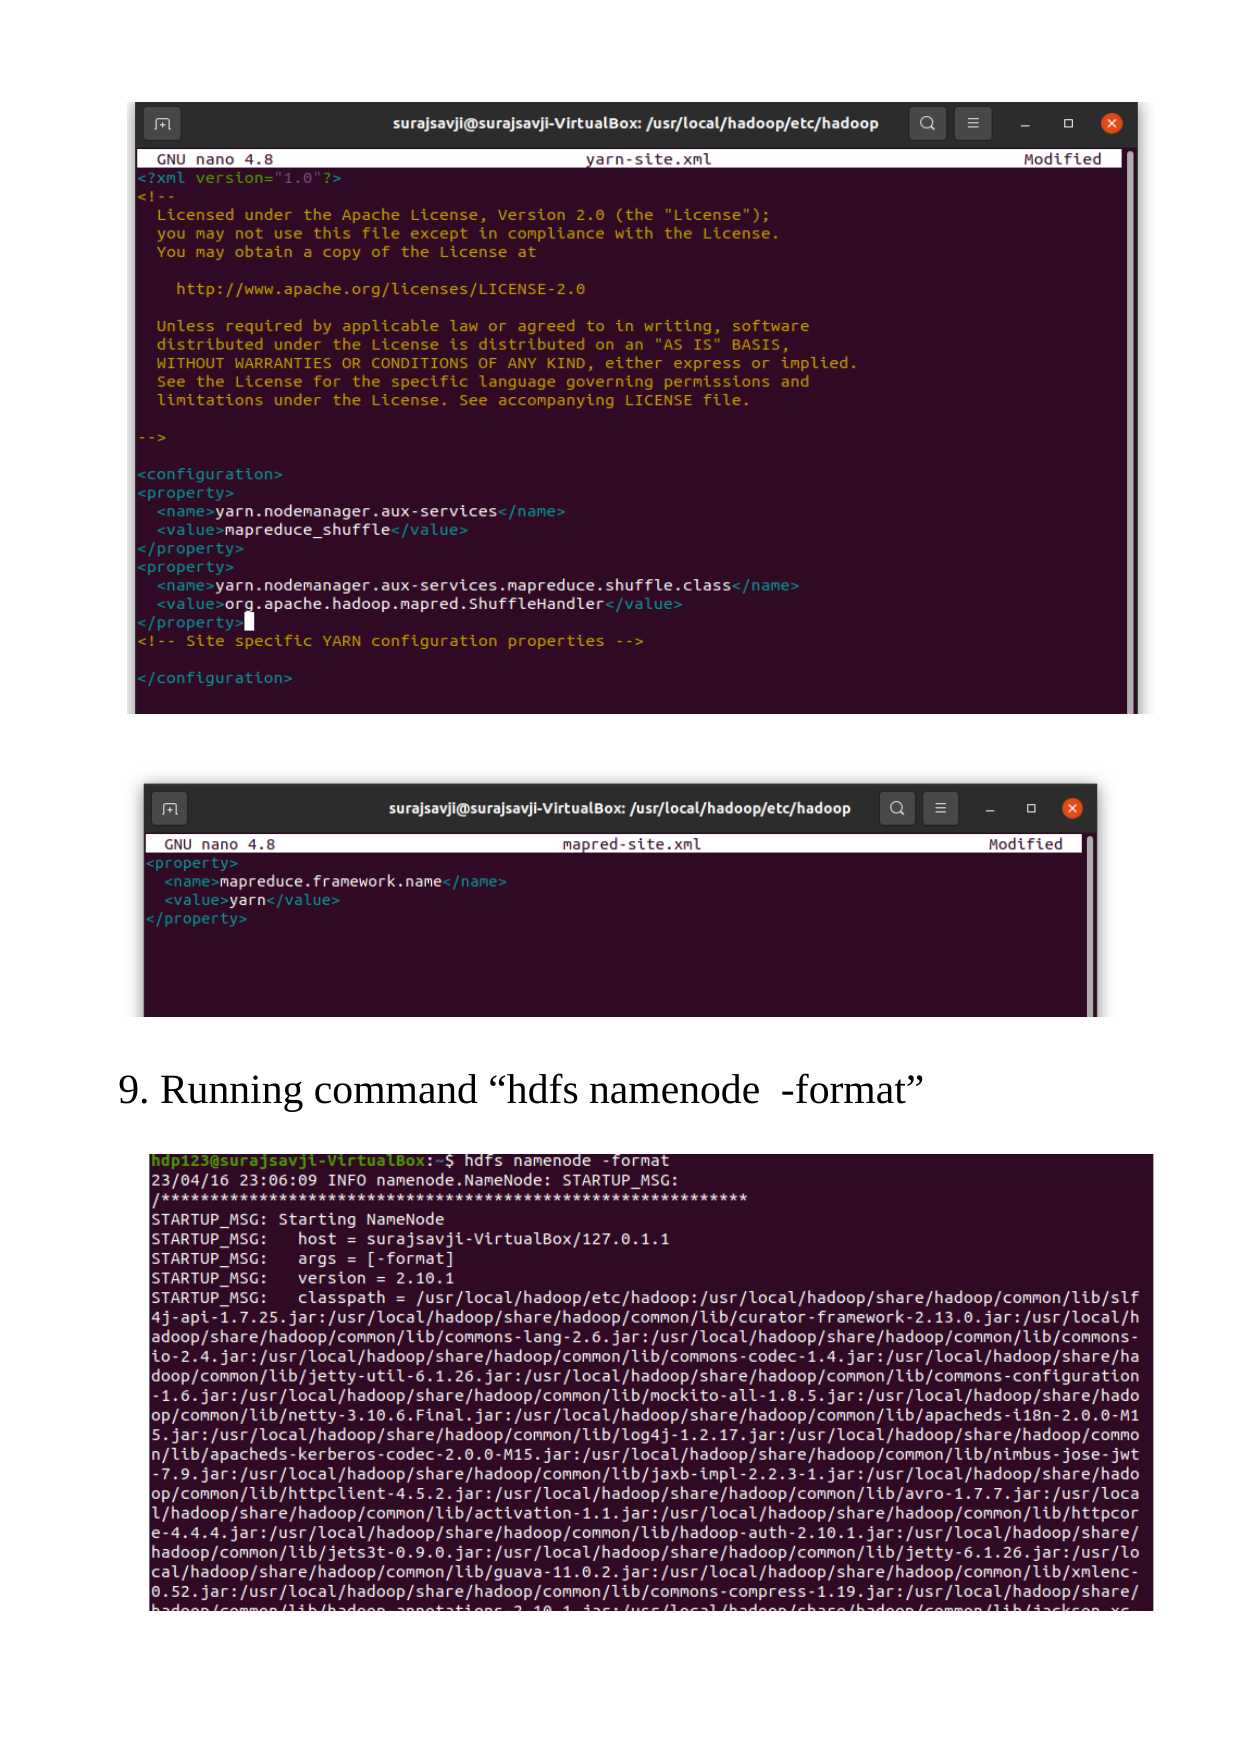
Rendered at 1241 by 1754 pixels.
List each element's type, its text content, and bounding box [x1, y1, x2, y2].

picture [127, 102, 1155, 714]
picture [149, 1154, 1154, 1611]
text 9. Running command “hdfs namenode -format” [118, 1064, 1122, 1112]
